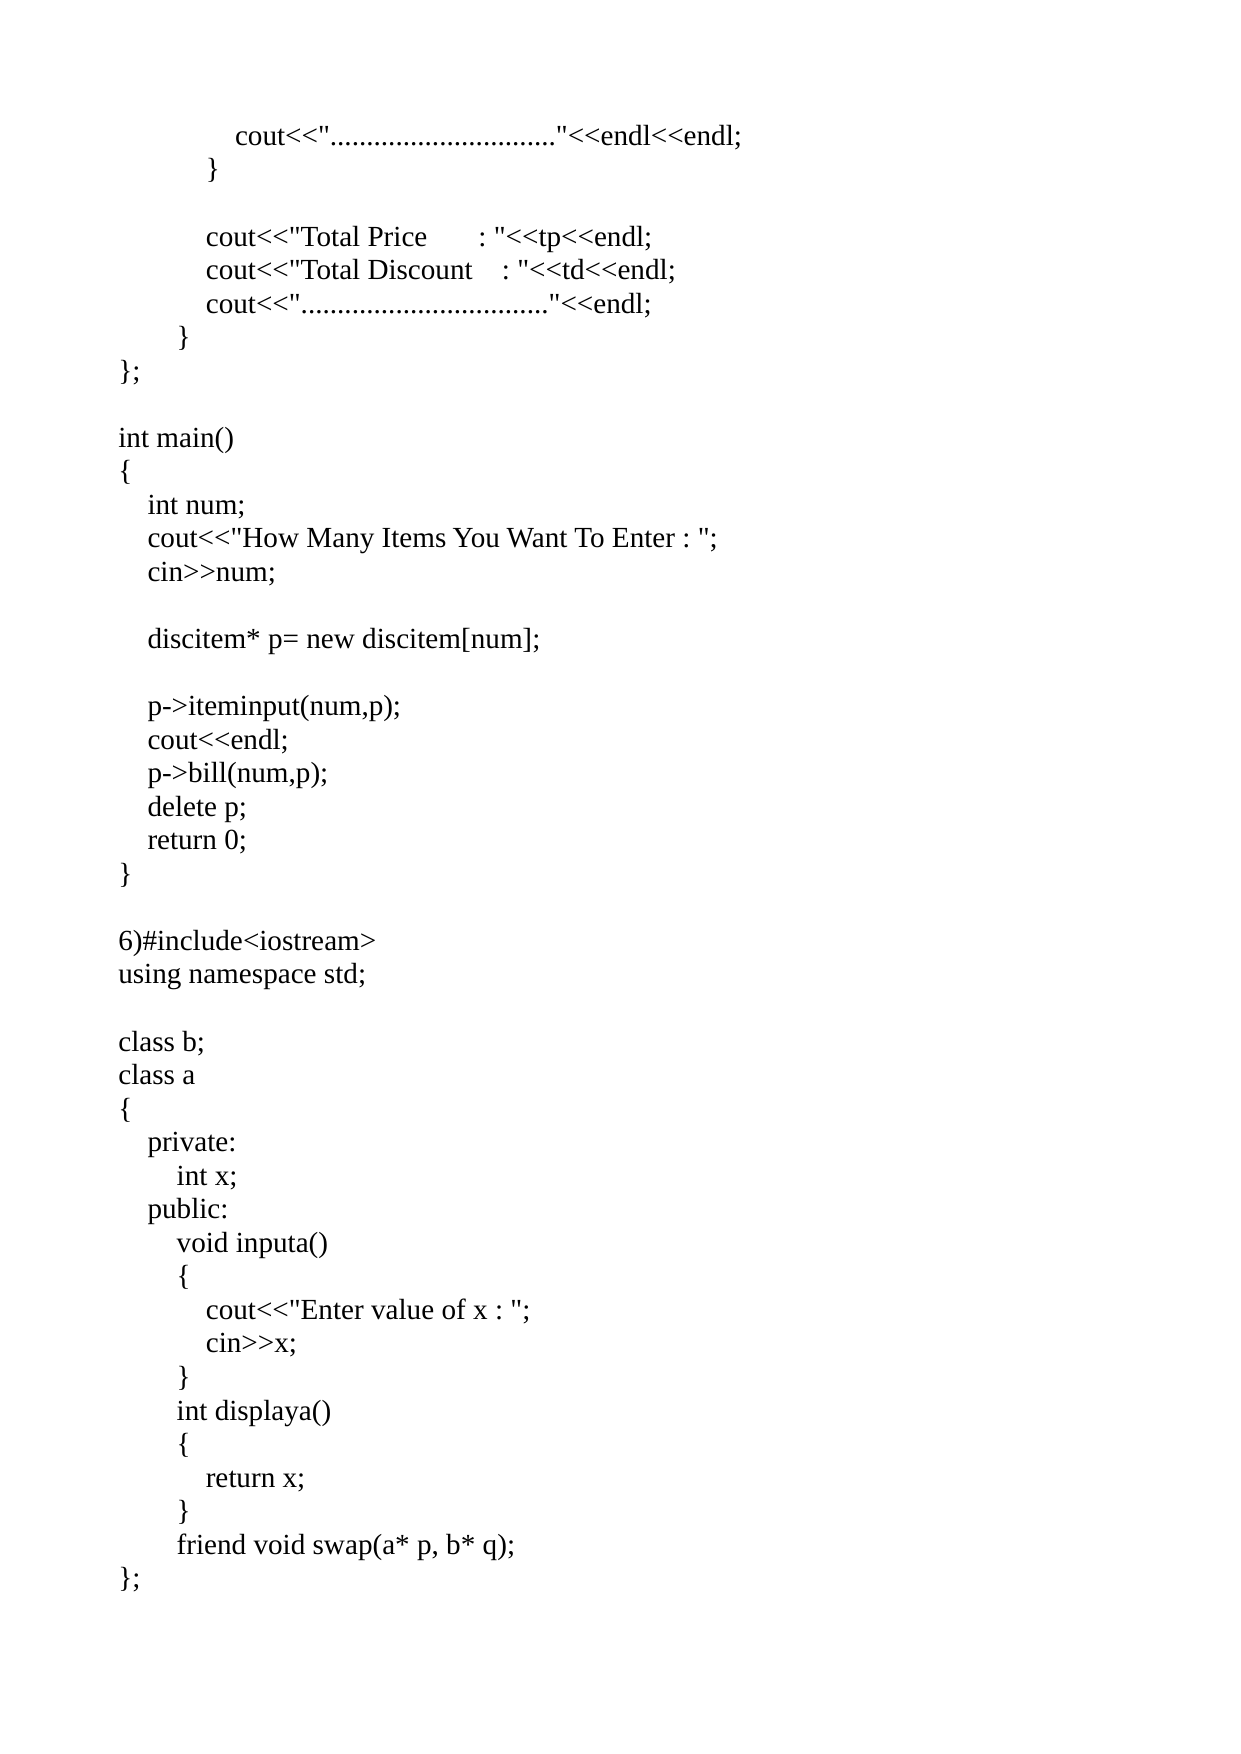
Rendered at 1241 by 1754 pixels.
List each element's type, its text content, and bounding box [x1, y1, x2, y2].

text return x; [118, 1460, 1122, 1493]
text public: [118, 1191, 1122, 1225]
text cout<<".................................."<<endl; [118, 286, 1122, 319]
text int x; [118, 1158, 1122, 1191]
text delete p; [118, 789, 1122, 822]
text int main() [118, 420, 1122, 453]
text cin>>x; [118, 1326, 1122, 1359]
text { [118, 453, 1122, 487]
text } [118, 152, 1122, 185]
text } [118, 319, 1122, 353]
text 6)#include<iostream> [118, 923, 1122, 957]
text p->bill(num,p); [118, 755, 1122, 789]
text } [118, 1359, 1122, 1393]
text return 0; [118, 822, 1122, 856]
text cin>>num; [118, 554, 1122, 588]
text class a [118, 1057, 1122, 1091]
text cout<<"Enter value of x : "; [118, 1292, 1122, 1326]
text private: [118, 1124, 1122, 1158]
text using namespace std; [118, 957, 1122, 990]
text cout<<"Total Discount : "<<td<<endl; [118, 252, 1122, 286]
text class b; [118, 1024, 1122, 1057]
text cout<<"Total Price : "<<tp<<endl; [118, 219, 1122, 252]
text { [118, 1258, 1122, 1292]
text { [118, 1091, 1122, 1124]
text cout<<endl; [118, 722, 1122, 755]
text } [118, 1493, 1122, 1527]
text int num; [118, 487, 1122, 521]
text cout<<"..............................."<<endl<<endl; [118, 118, 1122, 152]
text discitem* p= new discitem[num]; [118, 621, 1122, 655]
text friend void swap(a* p, b* q); [118, 1527, 1122, 1560]
text cout<<"How Many Items You Want To Enter : "; [118, 521, 1122, 554]
text }; [118, 1560, 1122, 1594]
text } [118, 856, 1122, 889]
text int displaya() [118, 1393, 1122, 1426]
text }; [118, 353, 1122, 386]
text void inputa() [118, 1225, 1122, 1258]
text { [118, 1426, 1122, 1460]
text p->iteminput(num,p); [118, 688, 1122, 722]
